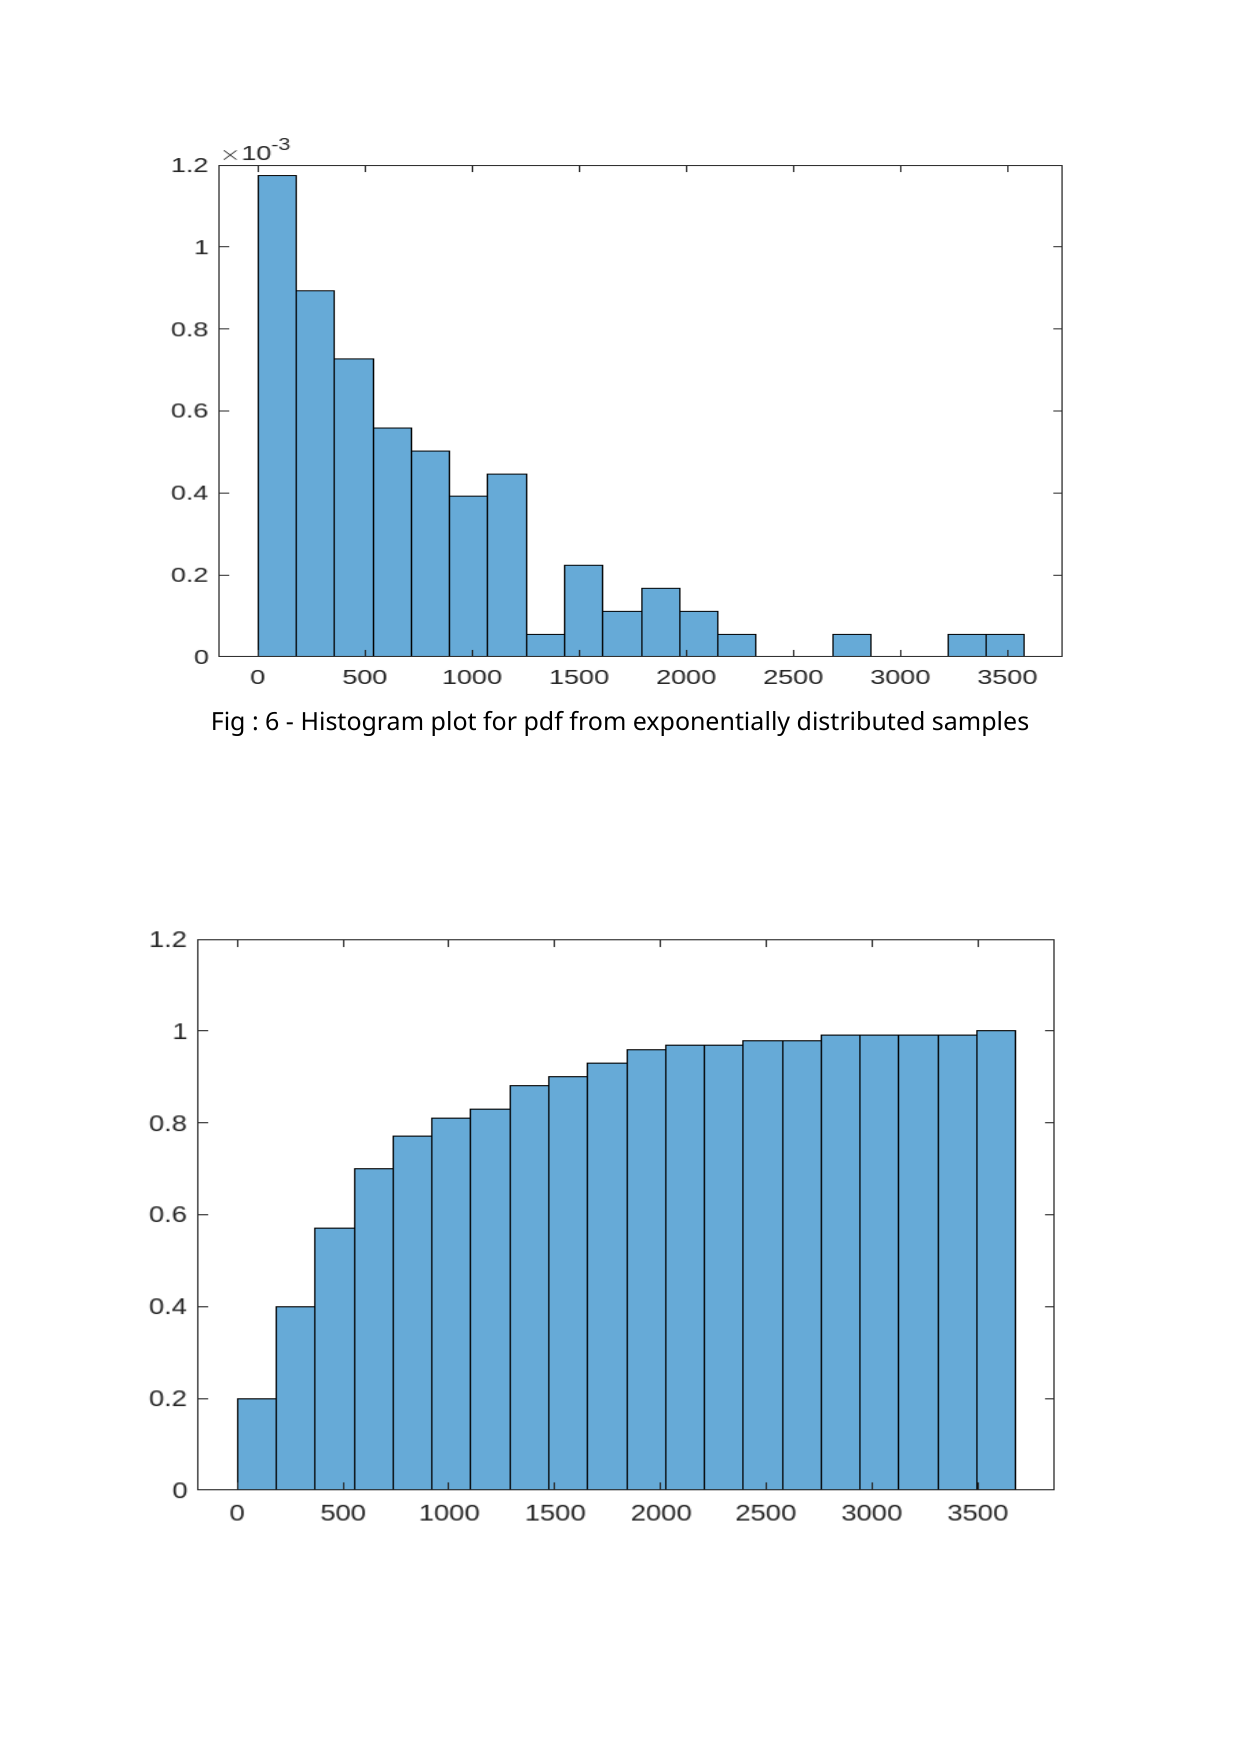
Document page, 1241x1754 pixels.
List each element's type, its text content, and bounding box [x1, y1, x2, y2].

picture [167, 136, 1067, 687]
picture [145, 928, 1059, 1524]
text Fig : 6 - Histogram plot for pdf from exponentially distributed samples [59, 118, 1181, 738]
